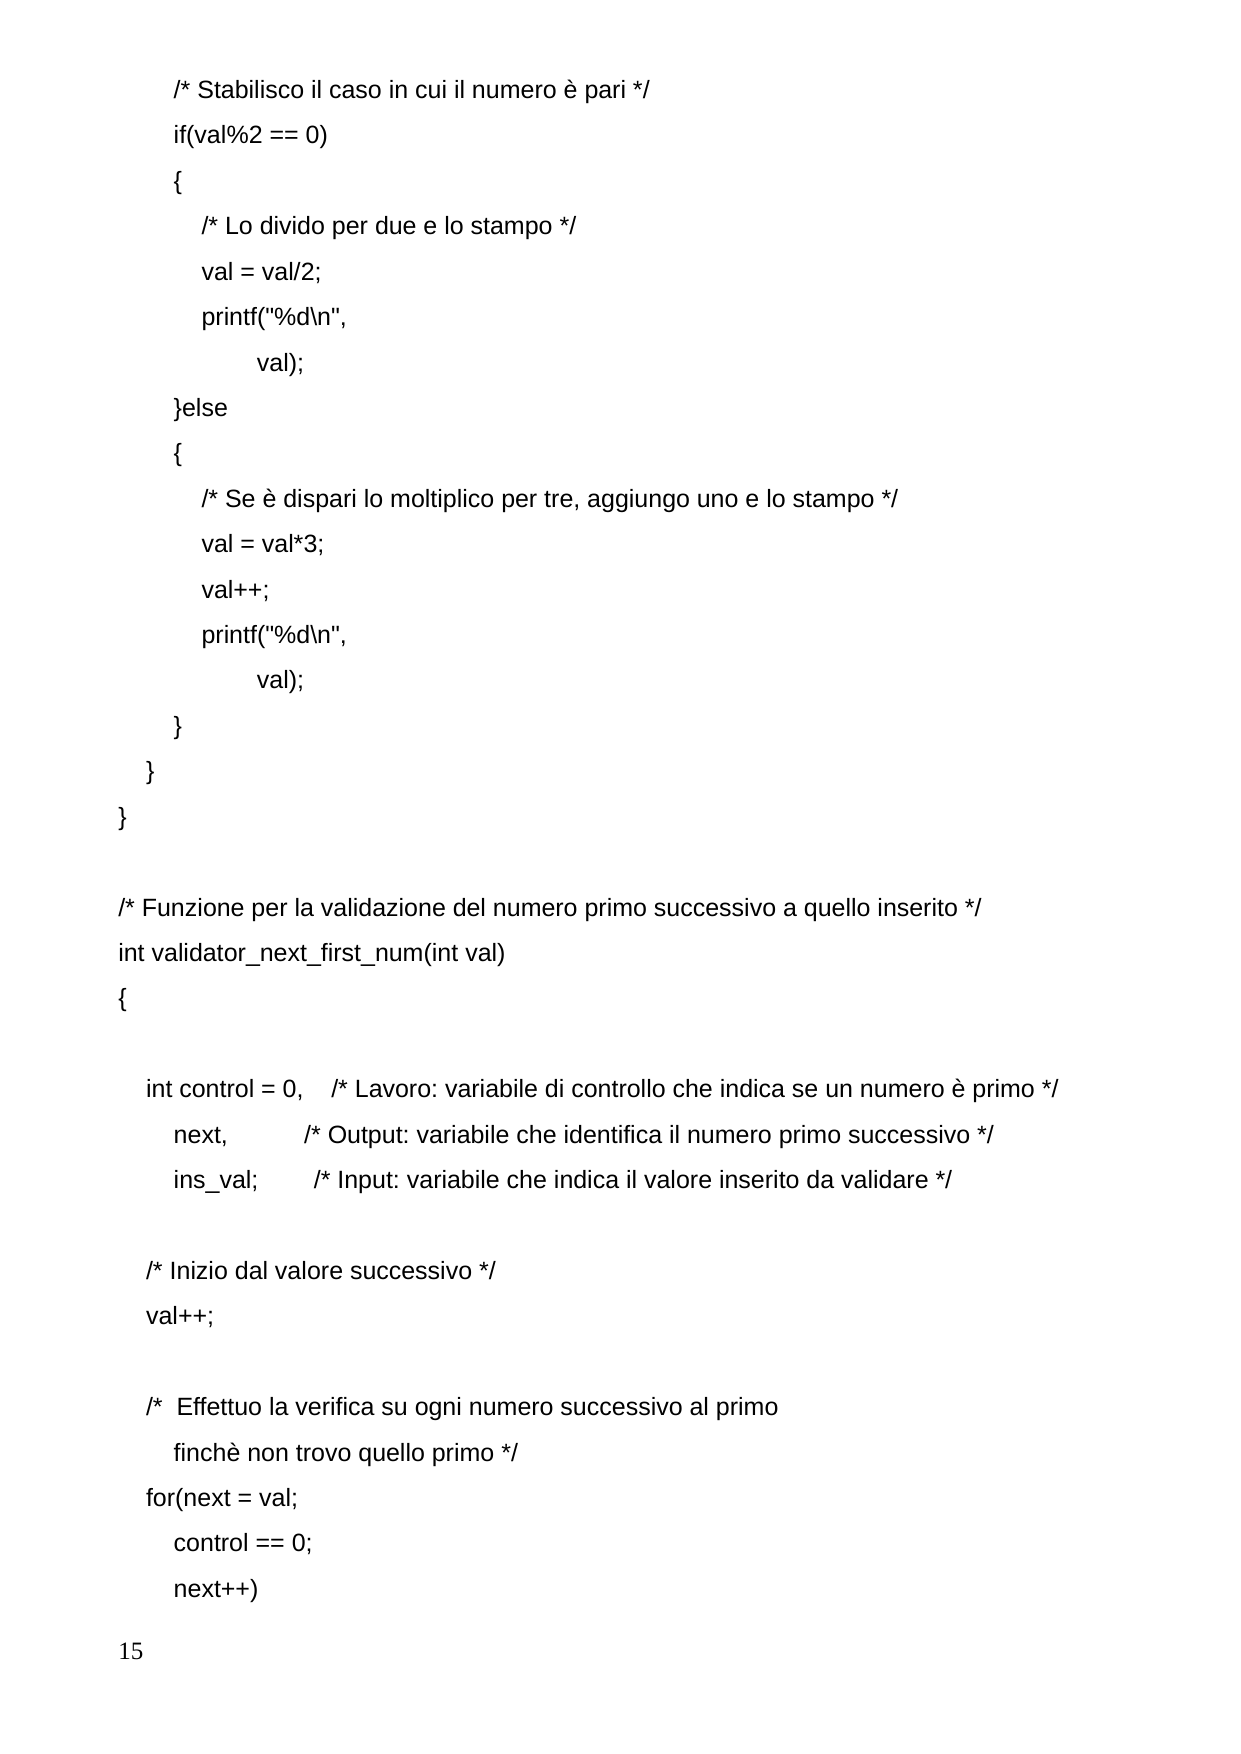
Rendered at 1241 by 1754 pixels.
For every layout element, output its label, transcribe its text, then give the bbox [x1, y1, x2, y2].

text /* Se è dispari lo moltiplico per tre, aggiungo uno e lo stampo */ [118, 484, 1122, 512]
text next, /* Output: variabile che identifica il numero primo successivo */ [118, 1119, 1122, 1148]
text { [118, 983, 1122, 1012]
text } [118, 711, 1122, 739]
text control == 0; [118, 1528, 1122, 1557]
text for(next = val; [118, 1483, 1122, 1512]
text val = val*3; [118, 529, 1122, 558]
text /* Inizio dal valore successivo */ [118, 1256, 1122, 1284]
text { [118, 438, 1122, 467]
text val); [118, 665, 1122, 694]
text }else [118, 393, 1122, 422]
text ins_val; /* Input: variabile che indica il valore inserito da validare */ [118, 1165, 1122, 1194]
text int validator_next_first_num(int val) [118, 938, 1122, 967]
text /* Funzione per la validazione del numero primo successivo a quello inserito */ [118, 892, 1122, 921]
text { [118, 166, 1122, 194]
text /* Effettuo la verifica su ogni numero successivo al primo [118, 1392, 1122, 1421]
text /* Lo divido per due e lo stampo */ [118, 211, 1122, 240]
text finchè non trovo quello primo */ [118, 1437, 1122, 1466]
text val = val/2; [118, 257, 1122, 285]
text printf("%d\n", [118, 620, 1122, 649]
text } [118, 756, 1122, 785]
text val++; [118, 574, 1122, 603]
text val); [118, 347, 1122, 376]
text val++; [118, 1301, 1122, 1330]
text int control = 0, /* Lavoro: variabile di controllo che indica se un numero è primo */ [118, 1074, 1122, 1103]
text next++) [118, 1574, 1122, 1602]
text printf("%d\n", [118, 302, 1122, 331]
text /* Stabilisco il caso in cui il numero è pari */ [118, 75, 1122, 104]
text if(val%2 == 0) [118, 120, 1122, 149]
text } [118, 802, 1122, 830]
